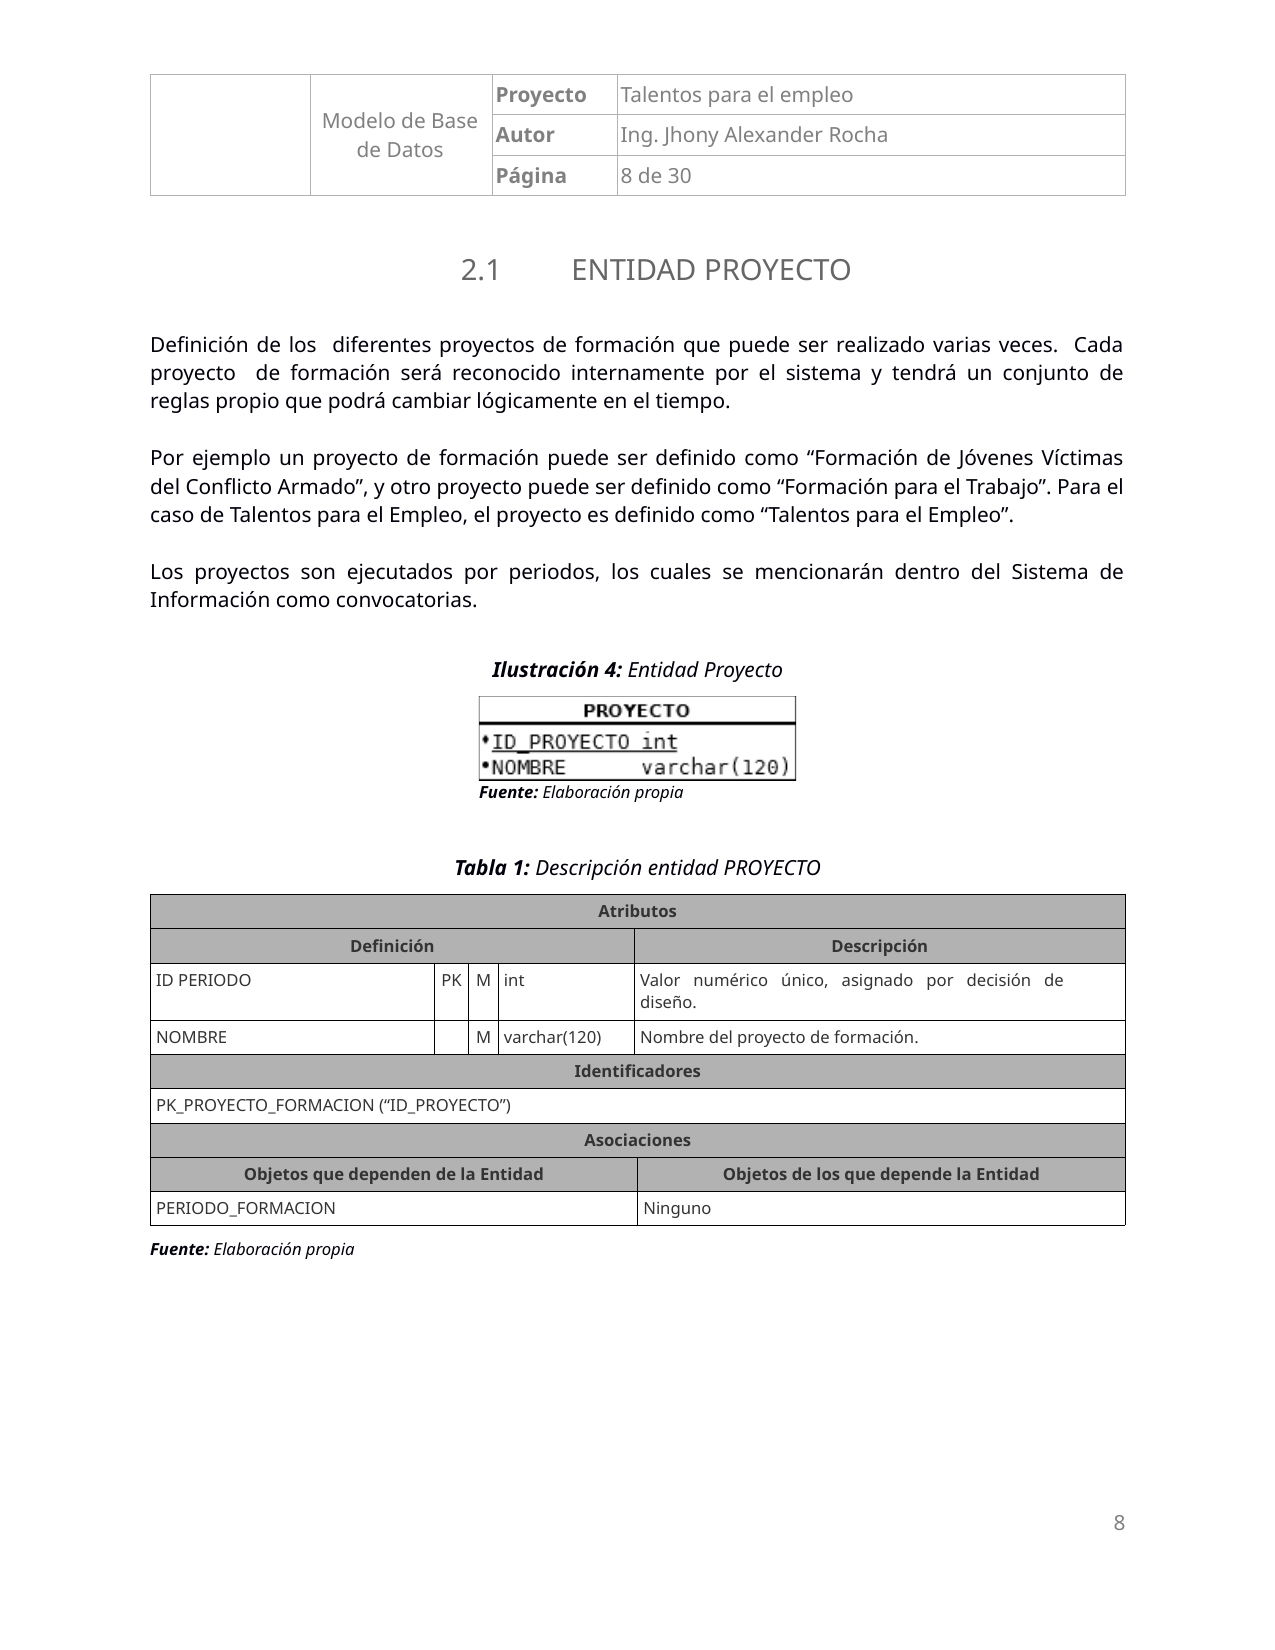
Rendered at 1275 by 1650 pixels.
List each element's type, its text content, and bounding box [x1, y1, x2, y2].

table_cell ID PERIODO [151, 964, 434, 1019]
table_cell int [499, 964, 634, 1019]
table_header Atributos [151, 895, 1125, 928]
table_cell [435, 1021, 468, 1054]
table_cell M [469, 1021, 498, 1054]
table_cell Objetos que dependen de la Entidad [151, 1158, 637, 1191]
text Ilustración 4: Entidad Proyecto [479, 655, 796, 696]
text Definición de los diferentes proyectos de formación que puede ser realizado varias veces. Cada proyecto de formación será reconocido internamente por el sistema y tendrá un conjunto de reglas propio que podrá cambiar lógicamente en el tiempo. [150, 330, 1125, 415]
table_cell Definición [151, 929, 634, 963]
table_cell Objetos de los que depende la Entidad [638, 1158, 1125, 1191]
table_cell PERIODO_FORMACION [151, 1192, 637, 1225]
text Fuente: Elaboración propia [150, 1238, 1125, 1261]
table_cell Asociaciones [151, 1124, 1125, 1157]
table_cell varchar(120) [499, 1021, 634, 1054]
table_cell Ninguno [638, 1192, 1125, 1225]
table_cell PK [435, 964, 468, 1019]
text Por ejemplo un proyecto de formación puede ser definido como “Formación de Jóvenes Víctimas del Conflicto Armado”, y otro proyecto puede ser definido como “Formación para el Trabajo”. Para el caso de Talentos para el Empleo, el proyecto es definido como “Talentos para el Empleo”. [150, 443, 1125, 529]
table_cell NOMBRE [151, 1021, 434, 1054]
text Tabla 1: Descripción entidad PROYECTO [150, 853, 1125, 882]
table_cell M [469, 964, 498, 1019]
picture [478, 696, 797, 781]
text Fuente: Elaboración propia [479, 781, 796, 803]
text Los proyectos son ejecutados por periodos, los cuales se mencionarán dentro del Sistema de Información como convocatorias. [150, 557, 1125, 614]
table_cell Valor numérico único, asignado por decisión de diseño. [635, 964, 1125, 1019]
table_cell Descripción [635, 929, 1125, 963]
table_cell PK_PROYECTO_FORMACION (“ID_PROYECTO”) [151, 1089, 1125, 1122]
table_cell Nombre del proyecto de formación. [635, 1021, 1125, 1054]
table_cell Identificadores [151, 1055, 1125, 1088]
subtitle Entidad Proyecto [179, 249, 1125, 289]
